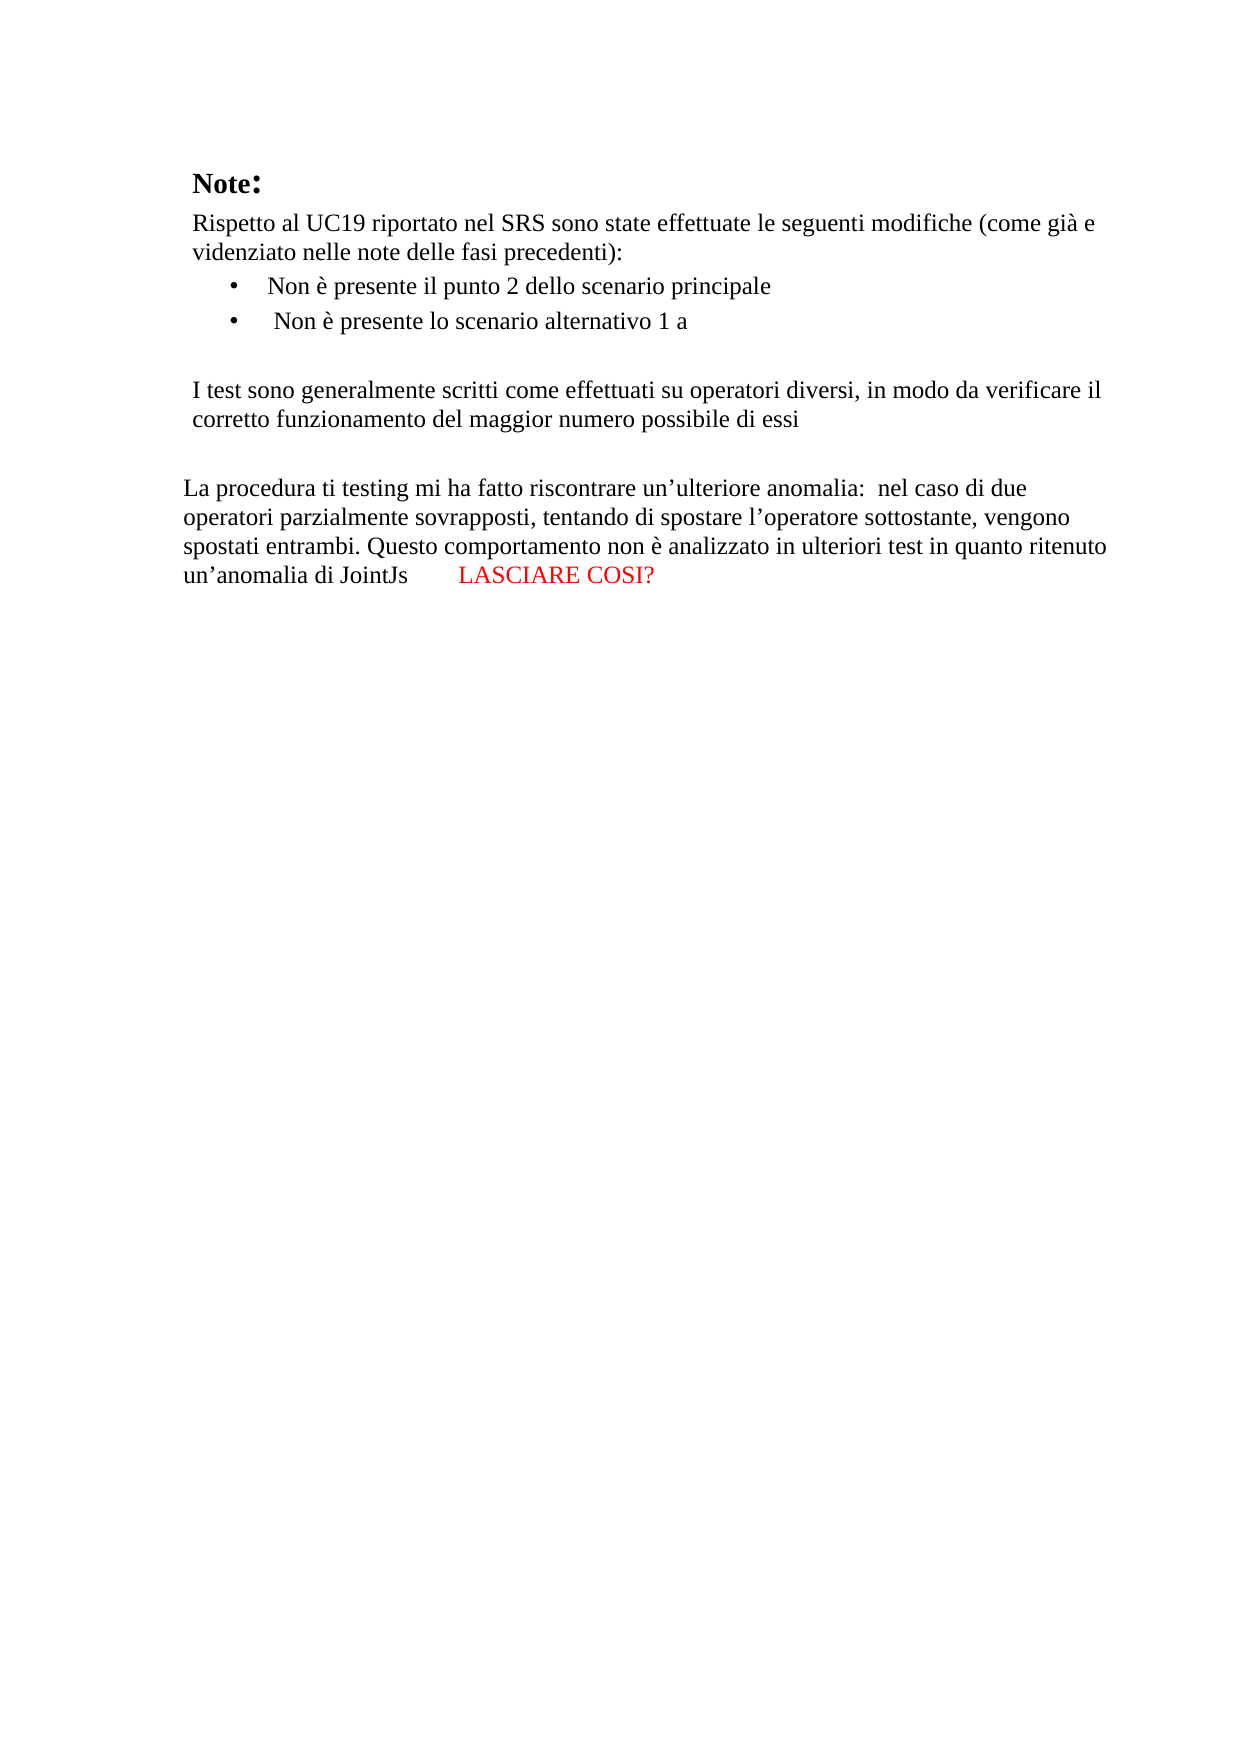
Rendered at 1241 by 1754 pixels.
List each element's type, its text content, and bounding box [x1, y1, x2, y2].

list Non è presente lo scenario alternativo 1 a [229, 306, 1122, 335]
text La procedura ti testing mi ha fatto riscontrare un’ulteriore anomalia: nel caso di due operatori parzialmente sovrapposti, tentando di spostare l’operatore sottostante, vengono spostati entrambi. Questo comportamento non è analizzato in ulteriori test in quanto ritenuto un’anomalia di JointJs LASCIARE COSI? [183, 473, 1122, 588]
text Rispetto al UC19 riportato nel SRS sono state effettuate le seguenti modifiche (come già e videnziato nelle note delle fasi precedenti): [118, 208, 1122, 265]
list Non è presente il punto 2 dello scenario principale [229, 271, 1122, 300]
text Note: [118, 159, 1122, 202]
text I test sono generalmente scritti come effettuati su operatori diversi, in modo da verificare il corretto funzionamento del maggior numero possibile di essi [118, 375, 1122, 433]
